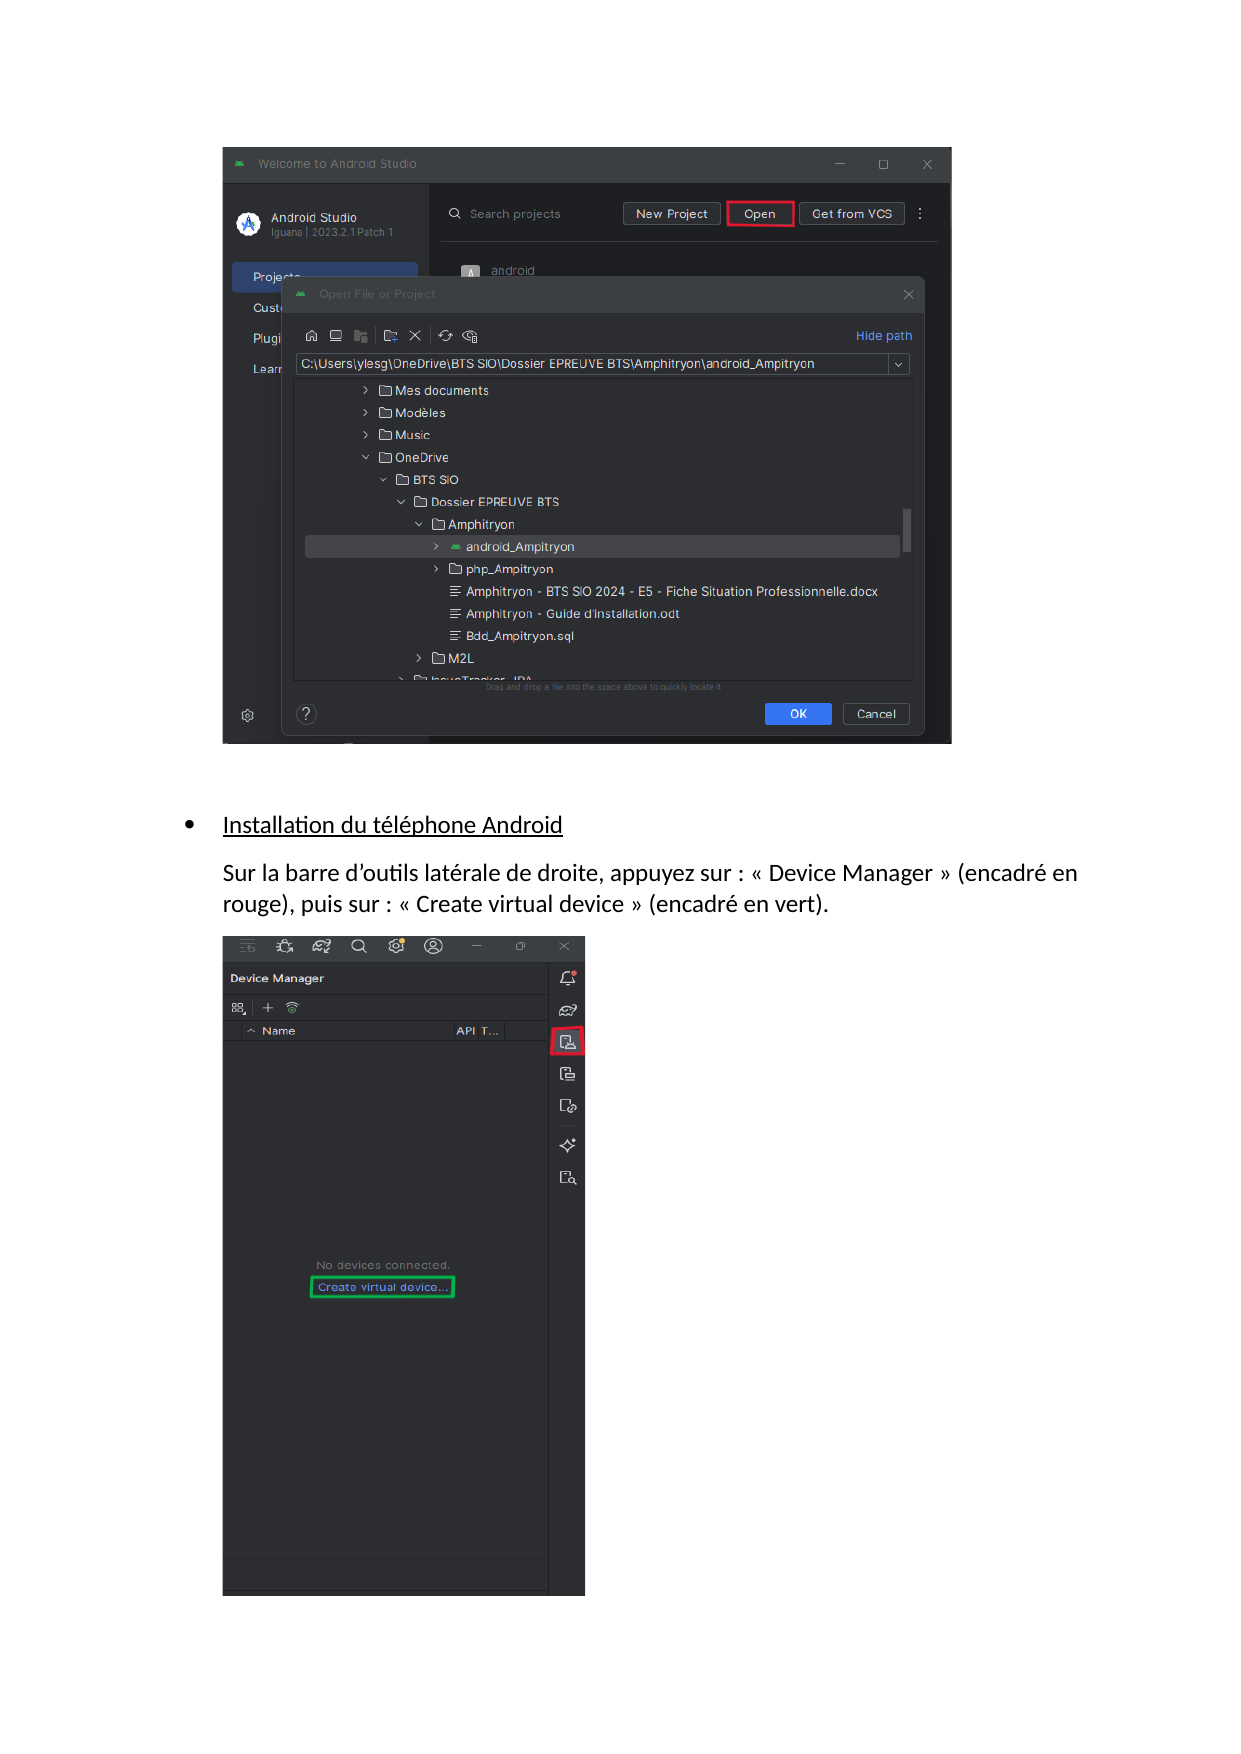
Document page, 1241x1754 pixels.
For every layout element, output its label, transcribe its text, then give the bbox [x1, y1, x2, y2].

list Installation du téléphone Android [185, 809, 1093, 840]
list Sur la barre d’outils latérale de droite, appuyez sur : « Device Manager » (encadré en rouge), puis sur : « Create virtual device » (encadré en vert). [223, 857, 1093, 919]
